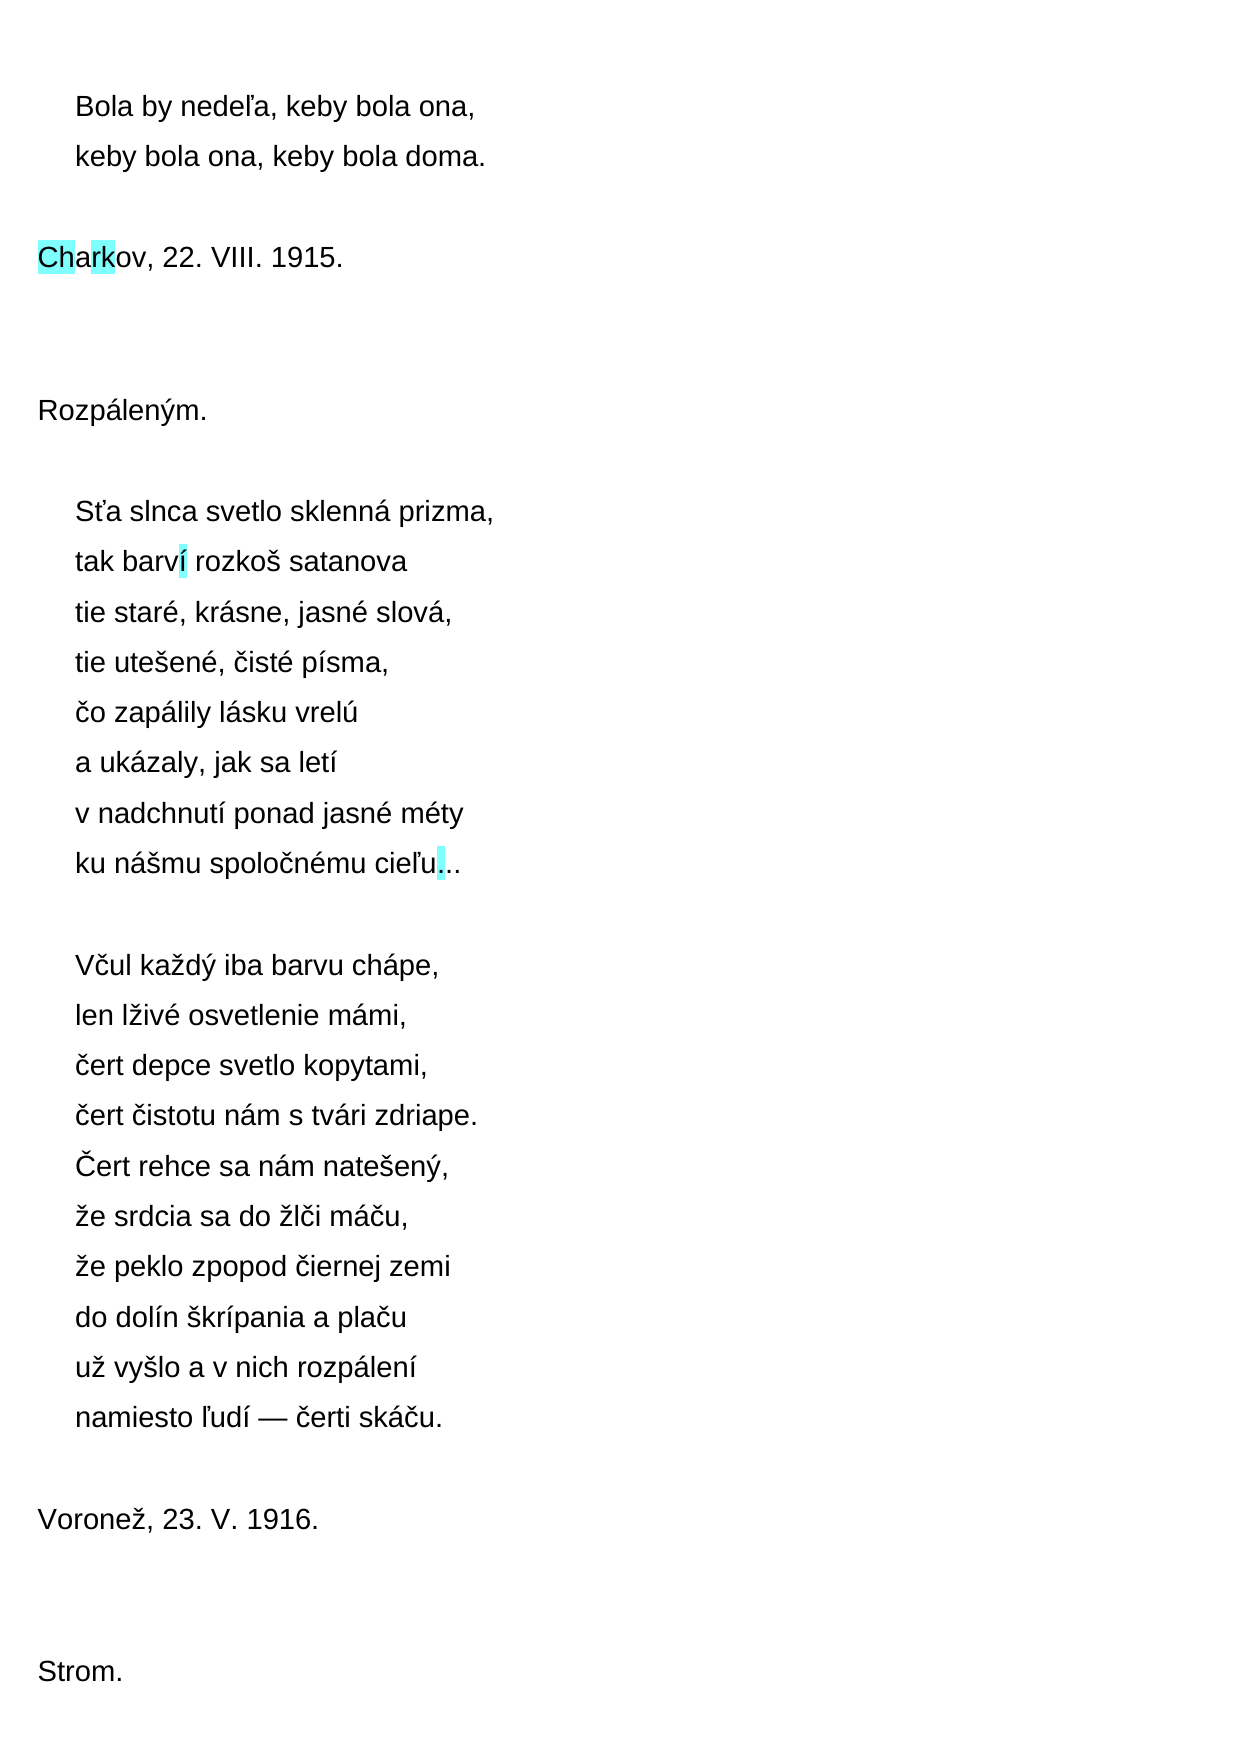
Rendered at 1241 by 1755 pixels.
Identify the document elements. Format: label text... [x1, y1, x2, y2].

text už vyšlo a v nich rozpálení [37, 1350, 1136, 1383]
text čert čistotu nám s tvári zdriape. [37, 1098, 1136, 1132]
text v nadchnutí ponad jasné méty [37, 796, 1136, 829]
text tie staré, krásne, jasné slová, [37, 594, 1136, 628]
text Voronež, 23. V. 1916. [37, 1502, 1136, 1535]
text čo zapálily lásku vrelú [37, 695, 1136, 729]
text čert depce svetlo kopytami, [37, 1048, 1136, 1082]
text do dolín škrípania a plaču [37, 1300, 1136, 1333]
text len lživé osvetlenie mámi, [37, 998, 1136, 1031]
text tak barví rozkoš satanova [37, 544, 1136, 578]
text Bola by nedeľa, keby bola ona, [37, 88, 1136, 122]
text Sťa slnca svetlo sklenná prizma, [37, 494, 1136, 527]
text keby bola ona, keby bola doma. [37, 139, 1136, 172]
text ku nášmu spoločnému cieľu... [37, 846, 1136, 880]
text a ukázaly, jak sa letí [37, 746, 1136, 779]
text Včul každý iba barvu chápe, [37, 947, 1136, 981]
text tie utešené, čisté písma, [37, 645, 1136, 678]
text Charkov, 22. VIII. 1915. [37, 240, 1136, 274]
text namiesto ľudí — čerti skáču. [37, 1400, 1136, 1434]
text že peklo zpopod čiernej zemi [37, 1249, 1136, 1283]
text že srdcia sa do žlči máču, [37, 1199, 1136, 1233]
subtitle Rozpáleným. [37, 393, 1136, 426]
subtitle Strom. [37, 1654, 1136, 1688]
text Čert rehce sa nám natešený, [37, 1149, 1136, 1182]
